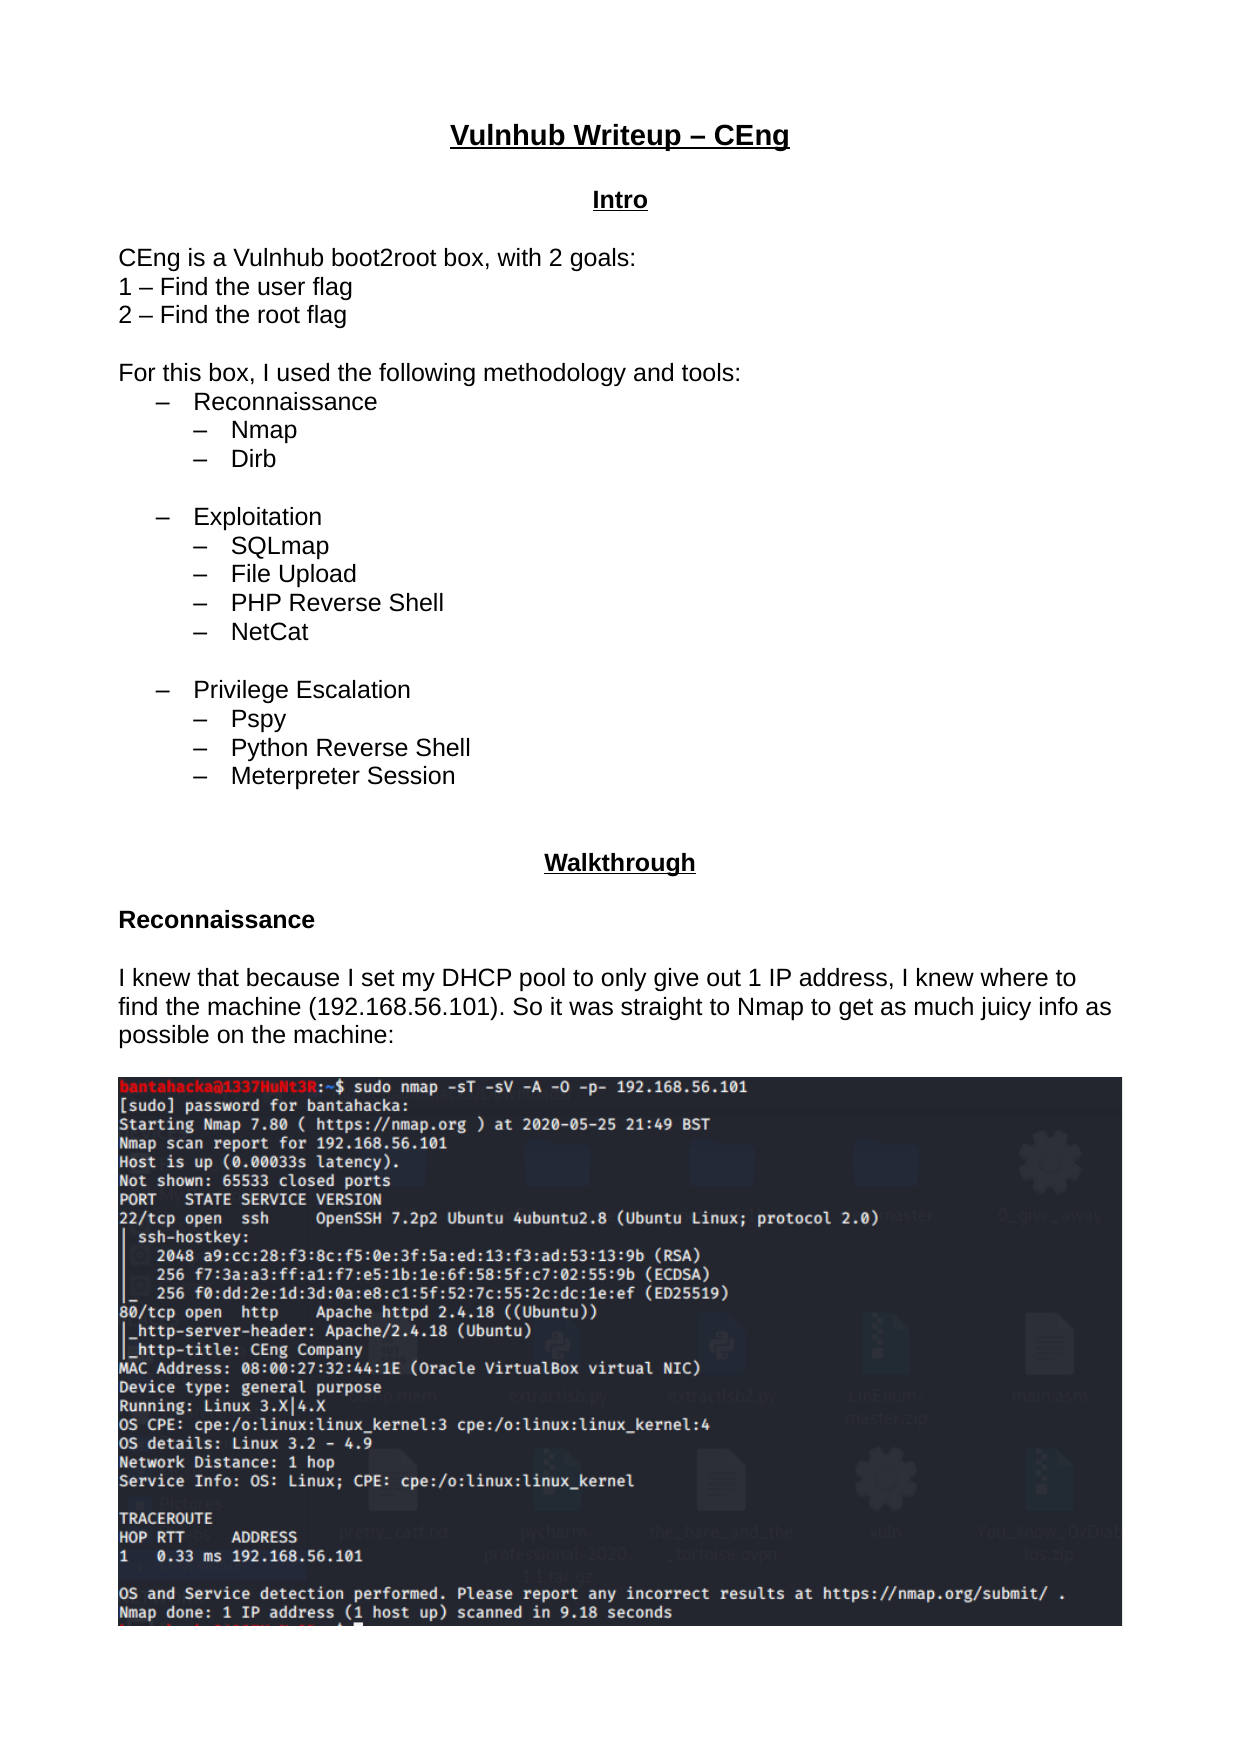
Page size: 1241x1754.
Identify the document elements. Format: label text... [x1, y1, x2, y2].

list PHP Reverse Shell [193, 588, 1122, 617]
list NetCat [193, 617, 1122, 646]
list Python Reverse Shell [193, 732, 1122, 761]
picture [118, 1077, 1123, 1626]
list SQLmap [193, 531, 1122, 559]
text I knew that because I set my DHCP pool to only give out 1 IP address, I knew where to find the machine (192.168.56.101). So it was straight to Nmap to get as much juicy info as possible on the machine: [118, 963, 1122, 1049]
text Vulnhub Writeup – CEng [118, 118, 1122, 152]
text 2 – Find the root flag [118, 300, 1122, 329]
text For this box, I used the following methodology and tools: [118, 358, 1122, 386]
list Meterpreter Session [193, 761, 1122, 790]
list File Upload [193, 559, 1122, 588]
list Dirb [193, 444, 1122, 473]
list Exploitation [156, 502, 1122, 531]
text 1 – Find the user flag [118, 271, 1122, 300]
list Nmap [193, 415, 1122, 444]
text Reconnaissance [118, 905, 1122, 934]
list Privilege Escalation [156, 675, 1122, 704]
list Reconnaissance [156, 386, 1122, 415]
text Walkthrough [118, 848, 1122, 876]
text Intro [118, 185, 1122, 214]
list Pspy [193, 704, 1122, 732]
text CEng is a Vulnhub boot2root box, with 2 goals: [118, 243, 1122, 271]
